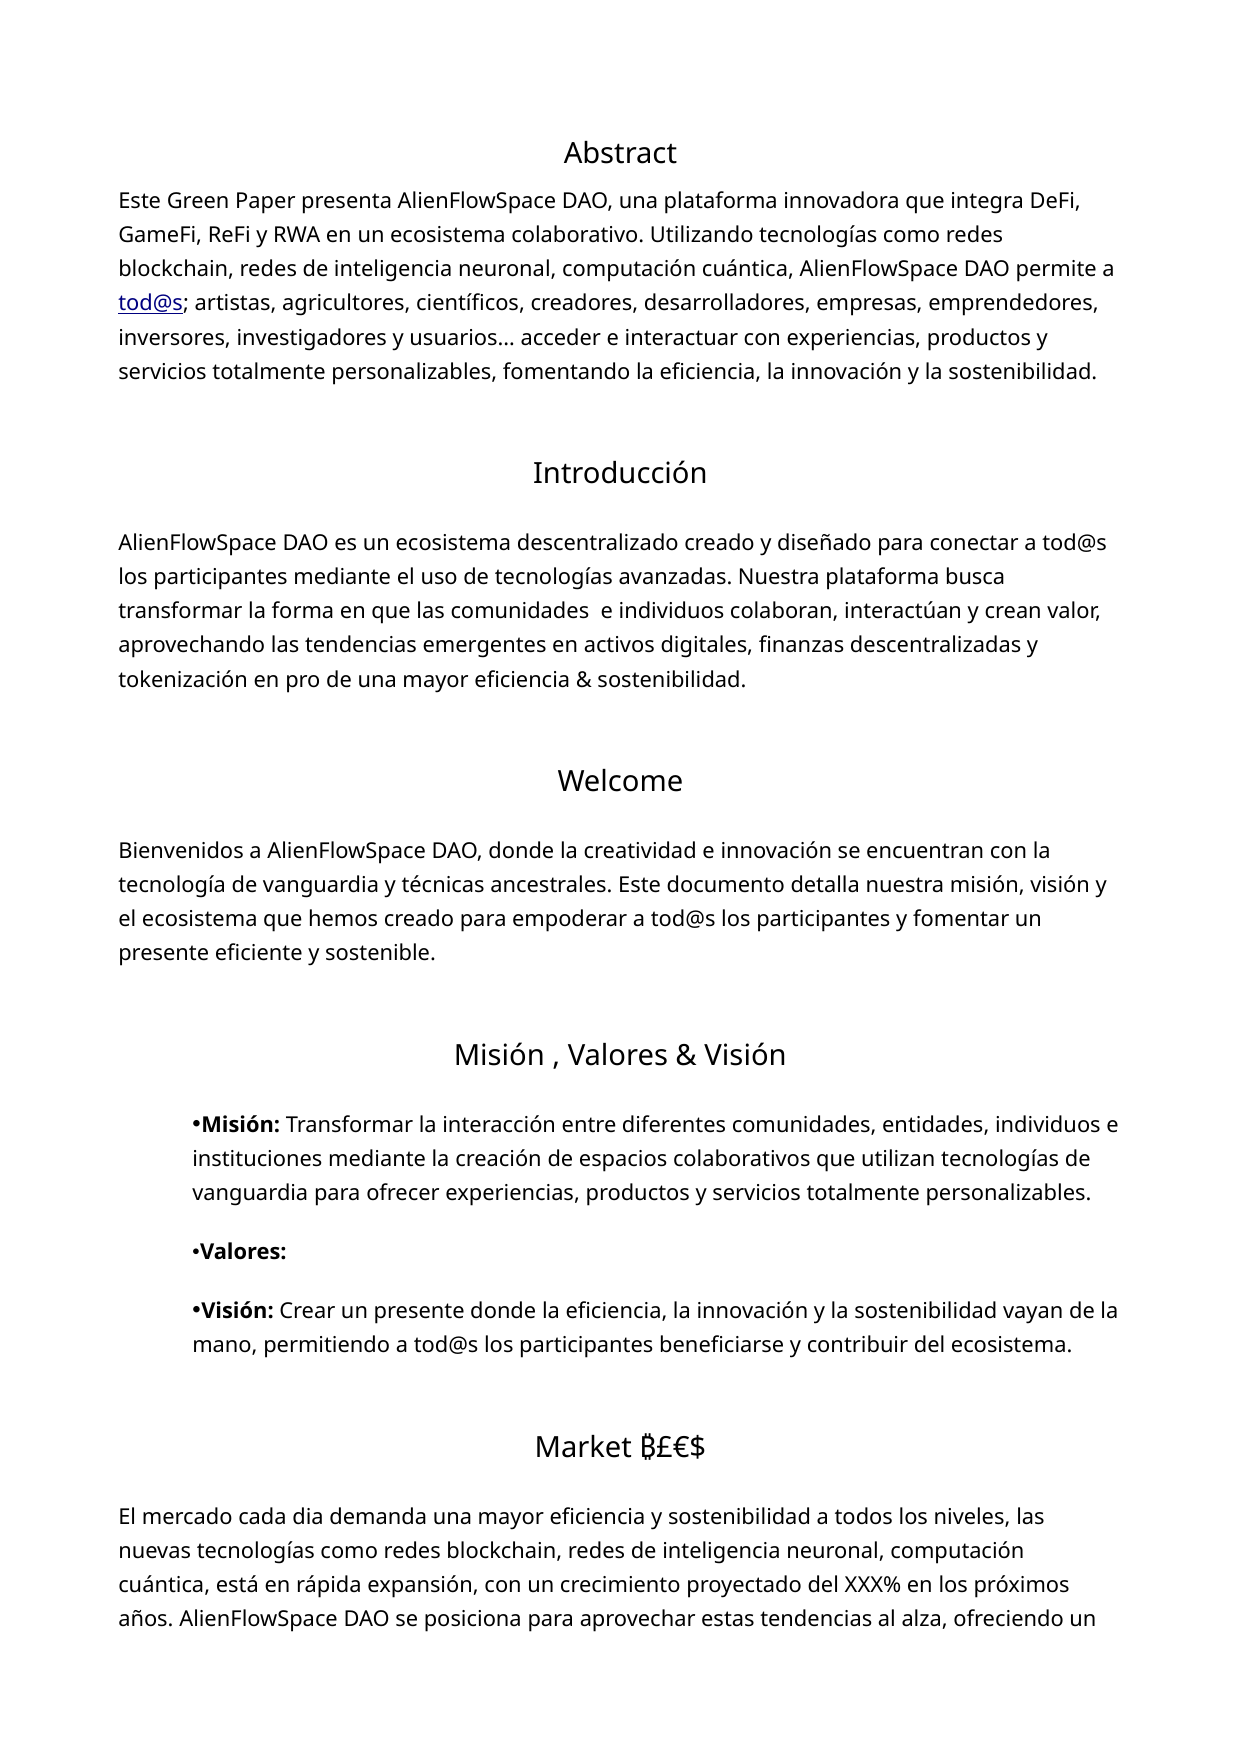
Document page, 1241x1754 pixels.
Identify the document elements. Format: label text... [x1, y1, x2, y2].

text AlienFlowSpace DAO es un ecosistema descentralizado creado y diseñado para conectar a tod@s los participantes mediante el uso de tecnologías avanzadas. Nuestra plataforma busca transformar la forma en que las comunidades e individuos colaboran, interactúan y crean valor, aprovechando las tendencias emergentes en activos digitales, finanzas descentralizadas y tokenización en pro de una mayor eficiencia & sostenibilidad. [118, 527, 1122, 693]
text El mercado cada dia demanda una mayor eficiencia y sostenibilidad a todos los niveles, las nuevas tecnologías como redes blockchain, redes de inteligencia neuronal, computación cuántica, está en rápida expansión, con un crecimiento proyectado del XXX% en los próximos años. AlienFlowSpace DAO se posiciona para aprovechar estas tendencias al alza, ofreciendo un [118, 1501, 1122, 1633]
subtitle Market ₿£€$ [118, 1426, 1122, 1466]
subtitle Misión , Valores & Visión [118, 1034, 1122, 1074]
text Bienvenidos a AlienFlowSpace DAO, donde la creatividad e innovación se encuentran con la tecnología de vanguardia y técnicas ancestrales. Este documento detalla nuestra misión, visión y el ecosistema que hemos creado para empoderar a tod@s los participantes y fomentar un presente eficiente y sostenible. [118, 835, 1122, 967]
text Este Green Paper presenta AlienFlowSpace DAO, una plataforma innovadora que integra DeFi, GameFi, ReFi y RWA en un ecosistema colaborativo. Utilizando tecnologías como redes blockchain, redes de inteligencia neuronal, computación cuántica, AlienFlowSpace DAO permite a tod@s; artistas, agricultores, científicos, creadores, desarrolladores, empresas, emprendedores, inversores, investigadores y usuarios… acceder e interactuar con experiencias, productos y servicios totalmente personalizables, fomentando la eficiencia, la innovación y la sostenibilidad. [118, 185, 1122, 386]
list Valores: [118, 1236, 1122, 1266]
subtitle Welcome [118, 760, 1122, 800]
list Visión: Crear un presente donde la eficiencia, la innovación y la sostenibilidad vayan de la mano, permitiendo a tod@s los participantes beneficiarse y contribuir del ecosistema. [118, 1295, 1122, 1359]
subtitle Introducción [118, 452, 1122, 492]
subtitle Abstract [118, 133, 1122, 172]
list Misión: Transformar la interacción entre diferentes comunidades, entidades, individuos e instituciones mediante la creación de espacios colaborativos que utilizan tecnologías de vanguardia para ofrecer experiencias, productos y servicios totalmente personalizables. [118, 1109, 1122, 1207]
